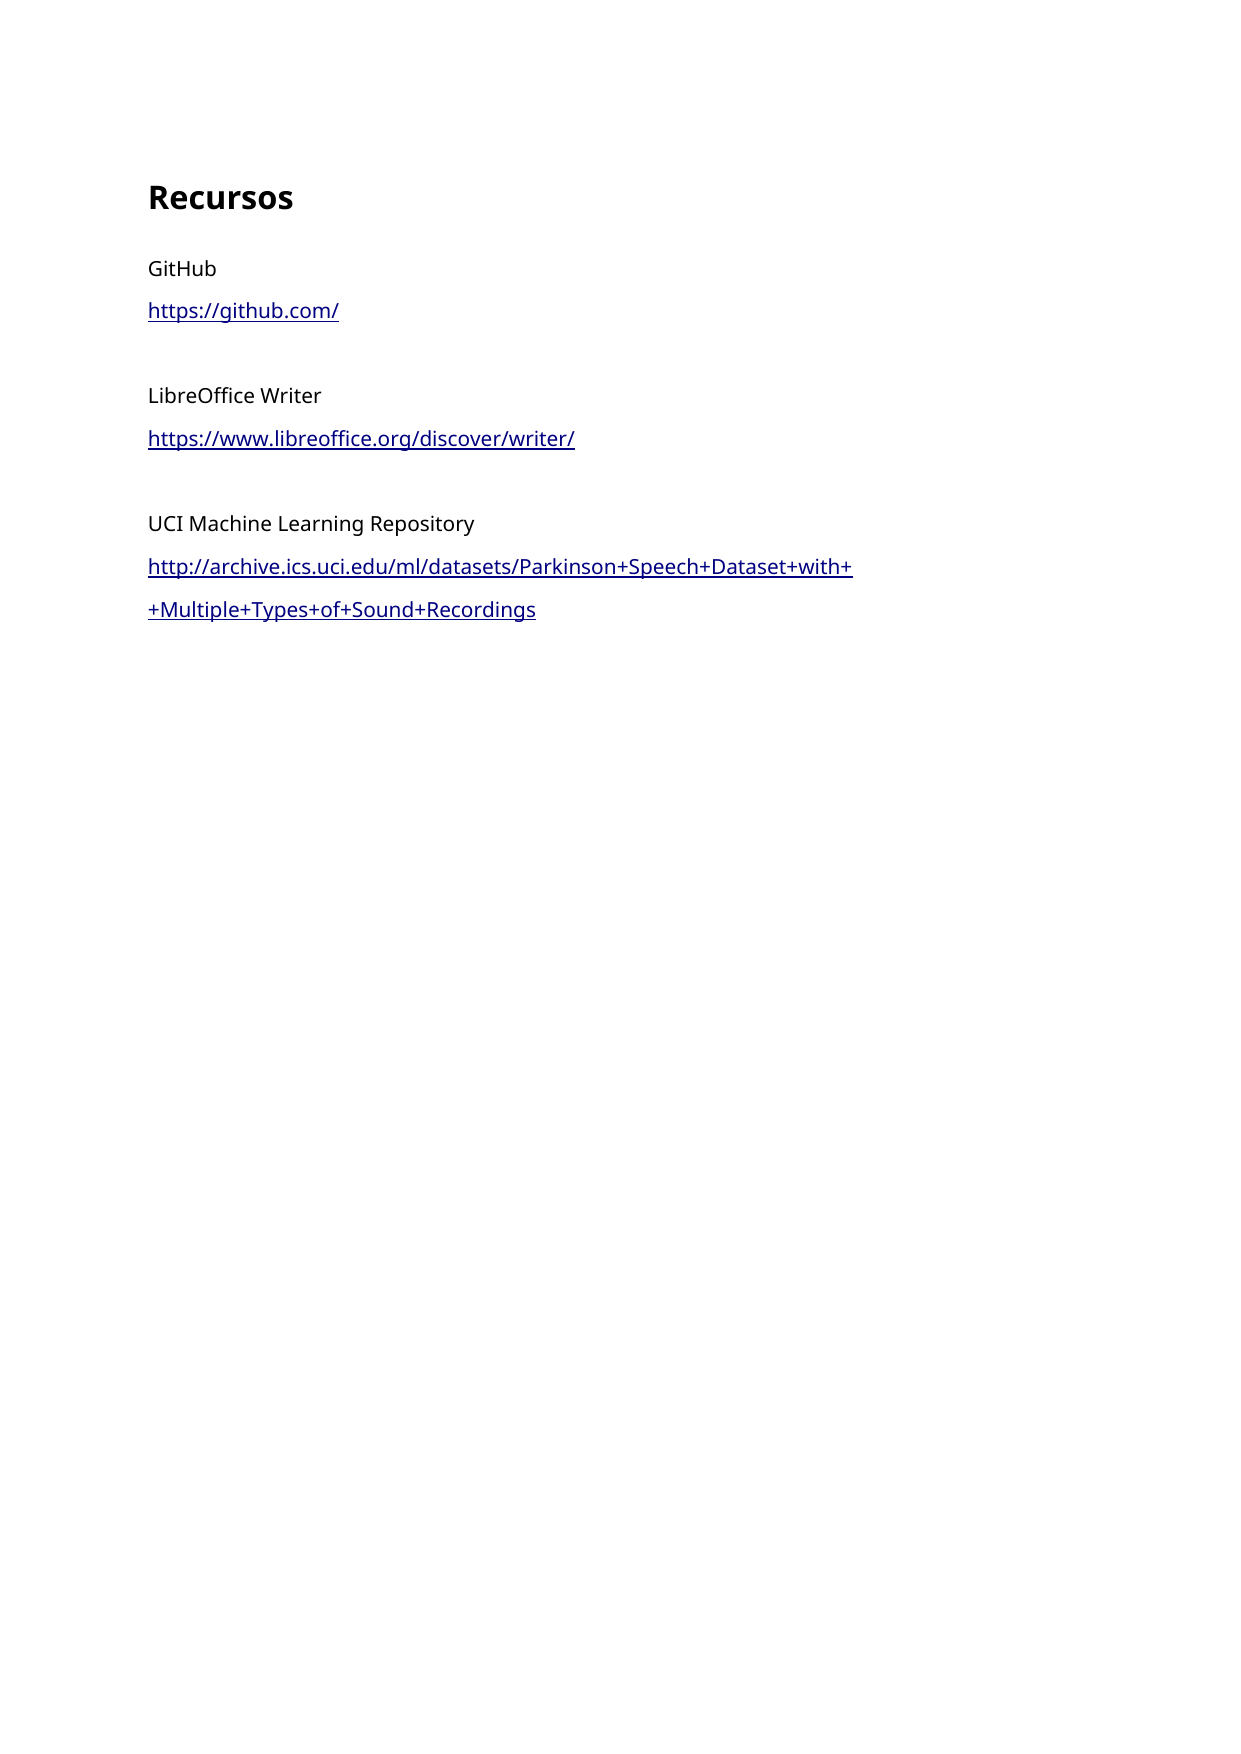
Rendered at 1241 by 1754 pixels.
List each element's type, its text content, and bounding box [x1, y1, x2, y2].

text http://archive.ics.uci.edu/ml/datasets/Parkinson+Speech+Dataset+with++Multiple+Types+of+Sound+Recordings [148, 552, 1092, 623]
subtitle Recursos [148, 175, 1092, 219]
text LibreOffice Writer [148, 382, 1092, 410]
text GitHub [148, 254, 1092, 282]
text UCI Machine Learning Repository [148, 509, 1092, 538]
text https://github.com/ [148, 296, 1092, 325]
text https://www.libreoffice.org/discover/writer/ [148, 424, 1092, 453]
